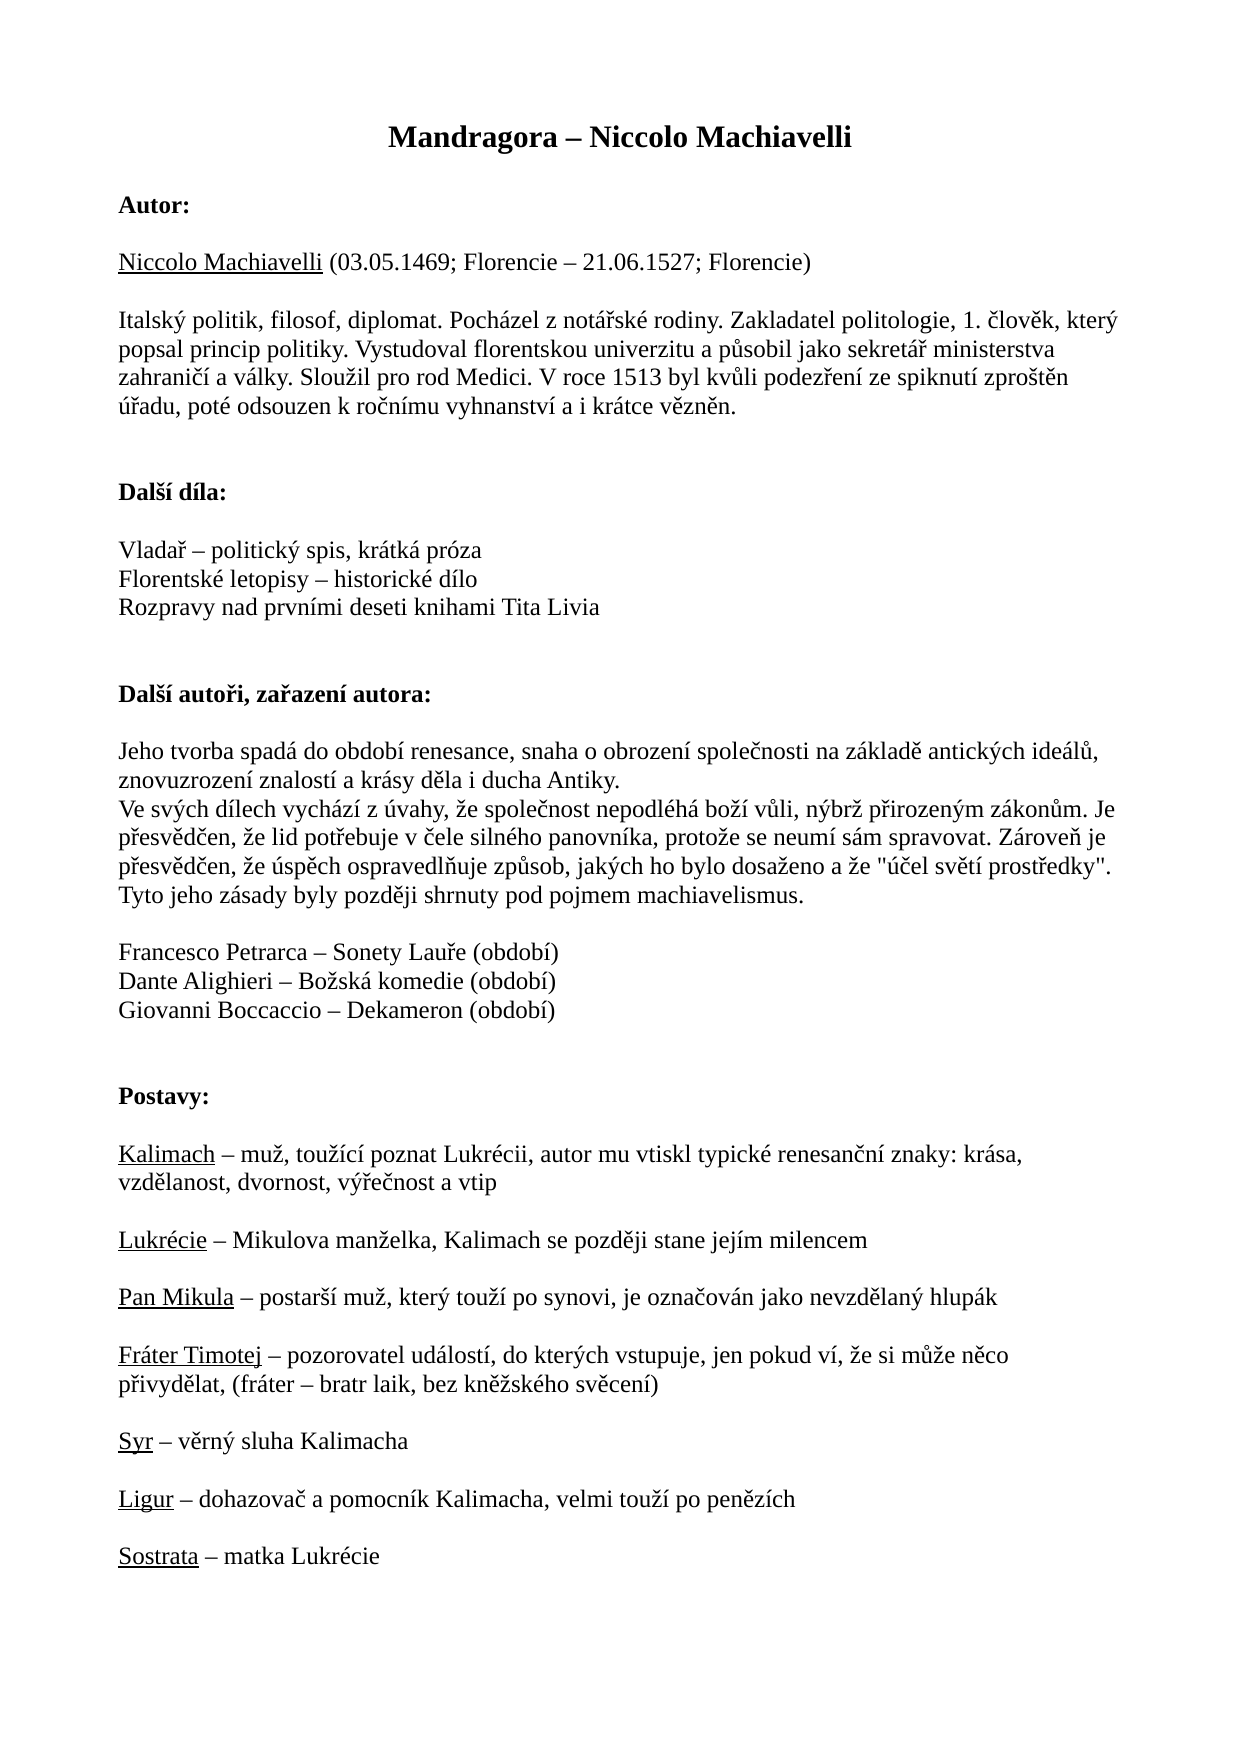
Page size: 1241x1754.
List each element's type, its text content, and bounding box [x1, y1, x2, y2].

text Fráter Timotej – pozorovatel událostí, do kterých vstupuje, jen pokud ví, že si může něco přivydělat, (fráter – bratr laik, bez kněžského svěcení) [118, 1340, 1122, 1397]
text Niccolo Machiavelli (03.05.1469; Florencie – 21.06.1527; Florencie) [118, 247, 1122, 305]
text Italský politik, filosof, diplomat. Pocházel z notářské rodiny. Zakladatel politologie, 1. člověk, který popsal princip politiky. Vystudoval florentskou univerzitu a působil jako sekretář ministerstva zahraničí a války. Sloužil pro rod Medici. V roce 1513 byl kvůli podezření ze spiknutí zproštěn úřadu, poté odsouzen k ročnímu vyhnanství a i krátce vězněn. [118, 305, 1122, 420]
text Syr – věrný sluha Kalimacha [118, 1426, 1122, 1455]
text Ligur – dohazovač a pomocník Kalimacha, velmi touží po penězích [118, 1484, 1122, 1512]
text Florentské letopisy – historické dílo [118, 564, 1122, 592]
text Rozpravy nad prvními deseti knihami Tita Livia [118, 592, 1122, 621]
text Autor: [118, 190, 1122, 247]
text Dante Alighieri – Božská komedie (období) [118, 966, 1122, 995]
text Francesco Petrarca – Sonety Lauře (období) [118, 937, 1122, 966]
text Další díla: [118, 477, 1122, 506]
text Sostrata – matka Lukrécie [118, 1541, 1122, 1570]
text Vladař – politický spis, krátká próza [118, 535, 1122, 564]
text Pan Mikula – postarší muž, který touží po synovi, je označován jako nevzdělaný hlupák [118, 1282, 1122, 1311]
text Kalimach – muž, toužící poznat Lukrécii, autor mu vtiskl typické renesanční znaky: krása, vzdělanost, dvornost, výřečnost a vtip [118, 1139, 1122, 1196]
text Jeho tvorba spadá do období renesance, snaha o obrození společnosti na základě antických ideálů, znovuzrození znalostí a krásy děla i ducha Antiky. [118, 736, 1122, 794]
text Lukrécie – Mikulova manželka, Kalimach se později stane jejím milencem [118, 1225, 1122, 1254]
text Ve svých dílech vychází z úvahy, že společnost nepodléhá boží vůli, nýbrž přirozeným zákonům. Je přesvědčen, že lid potřebuje v čele silného panovníka, protože se neumí sám spravovat. Zároveň je přesvědčen, že úspěch ospravedlňuje způsob, jakých ho bylo dosaženo a že "účel světí prostředky". Tyto jeho zásady byly později shrnuty pod pojmem machiavelismus. [118, 794, 1122, 909]
text Postavy: [118, 1081, 1122, 1110]
text Mandragora – Niccolo Machiavelli [118, 118, 1122, 154]
text Giovanni Boccaccio – Dekameron (období) [118, 995, 1122, 1024]
text Další autoři, zařazení autora: [118, 679, 1122, 707]
